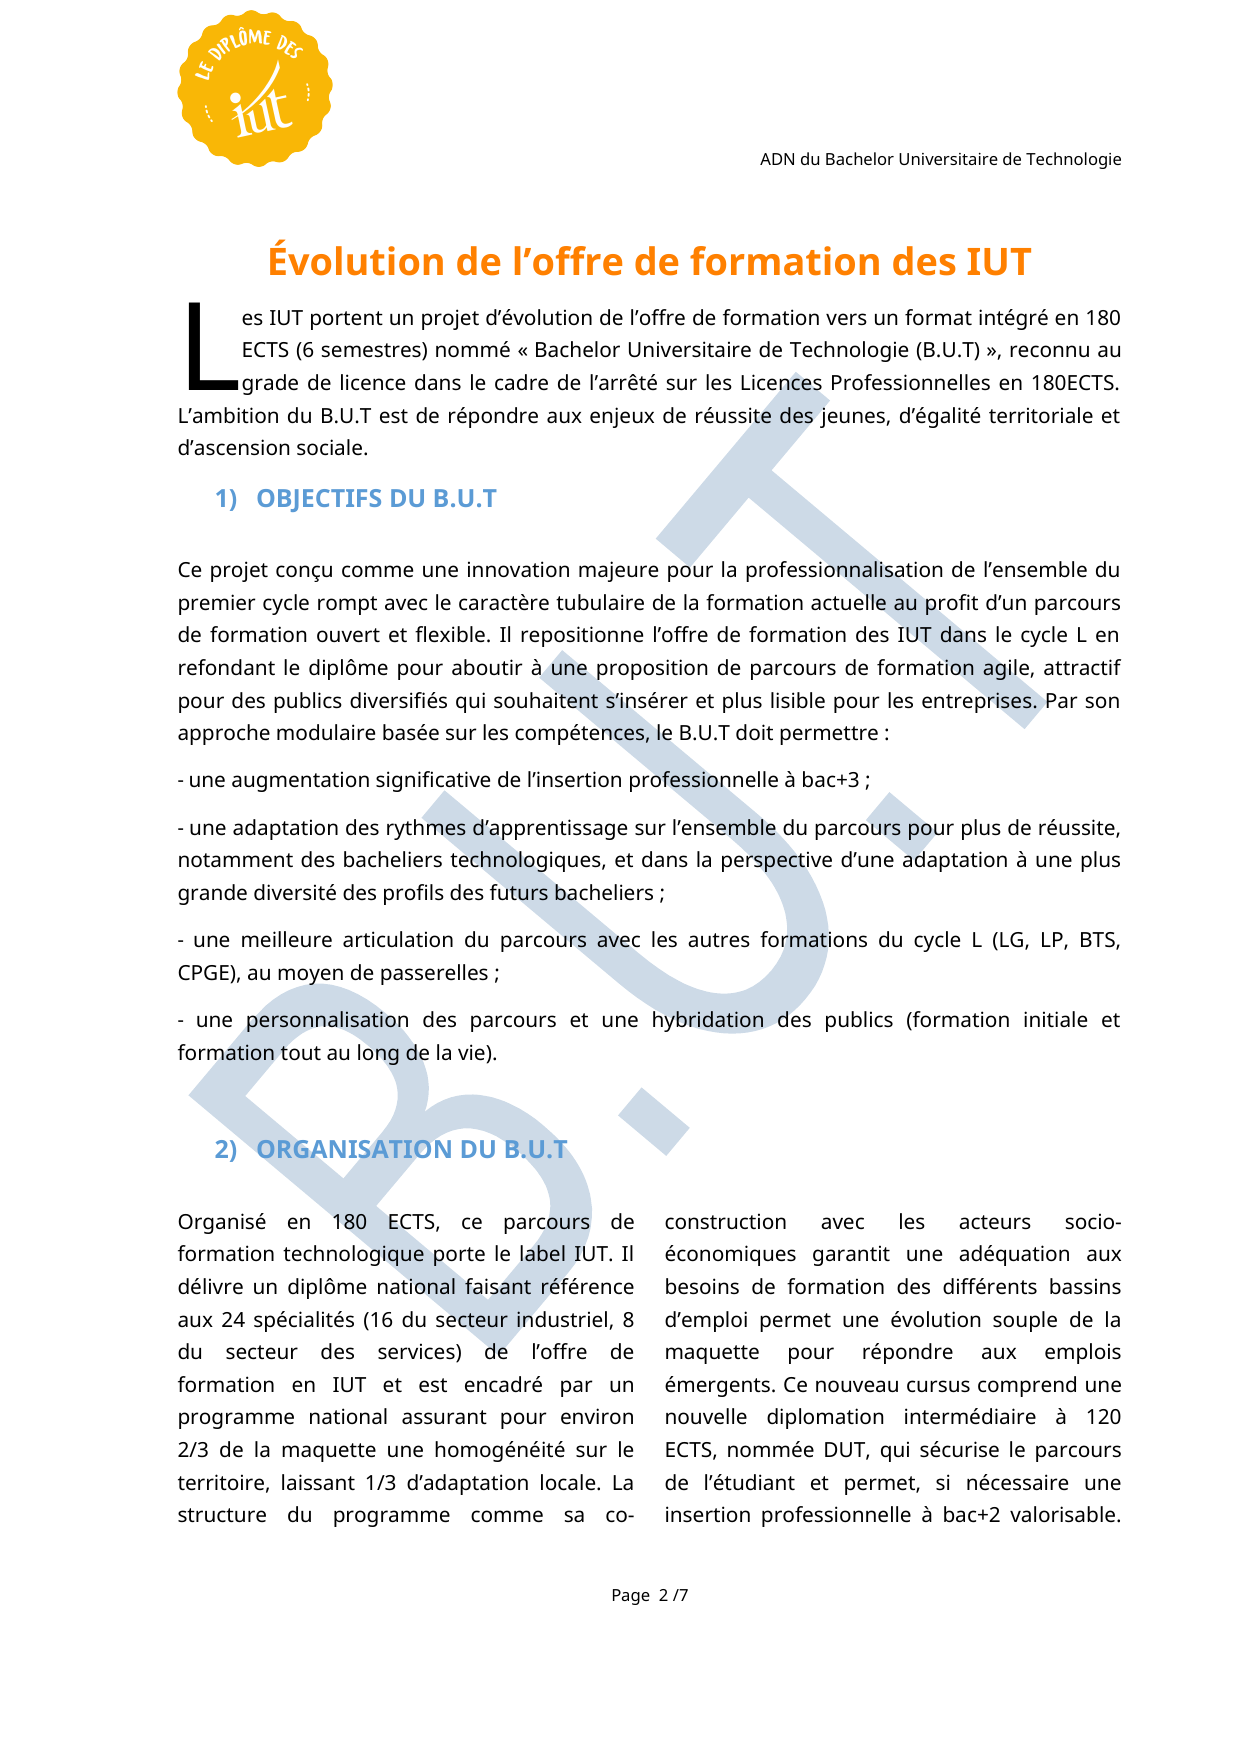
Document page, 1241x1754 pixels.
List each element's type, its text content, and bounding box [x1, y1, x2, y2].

text Ce projet conçu comme une innovation majeure pour la professionnalisation de l’ensemble du premier cycle rompt avec le caractère tubulaire de la formation actuelle au profit d’un parcours de formation ouvert et flexible. Il repositionne l’offre de formation des IUT dans le cycle L en refondant le diplôme pour aboutir à une proposition de parcours de formation agile, attractif pour des publics diversifiés qui souhaitent s’insérer et plus lisible pour les entreprises. Par son approche modulaire basée sur les compétences, le B.U.T doit permettre : [177, 555, 1122, 747]
subtitle Organisation du B.U.T [214, 1132, 1122, 1166]
text - une meilleure articulation du parcours avec les autres formations du cycle L (LG, LP, BTS, CPGE), au moyen de passerelles ; [177, 925, 1122, 986]
text - une personnalisation des parcours et une hybridation des publics (formation initiale et formation tout au long de la vie). [177, 1005, 1122, 1066]
subtitle Objectifs du B.U.T [214, 481, 1122, 514]
subtitle Évolution de l’offre de formation des IUT [177, 235, 1122, 286]
text - une augmentation significative de l’insertion professionnelle à bac+3 ; [177, 766, 1122, 794]
text Les IUT portent un projet d’évolution de l’offre de formation vers un format intégré en 180 ECTS (6 semestres) nommé « Bachelor Universitaire de Technologie (B.U.T) », reconnu au grade de licence dans le cadre de l’arrêté sur les Licences Professionnelles en 180ECTS. L’ambition du B.U.T est de répondre aux enjeux de réussite des jeunes, d’égalité territoriale et d’ascension sociale. [177, 303, 1122, 462]
text construction avec les acteurs socio-économiques garantit une adéquation aux besoins de formation des différents bassins d’emploi permet une évolution souple de la maquette pour répondre aux emplois émergents. Ce nouveau cursus comprend une nouvelle diplomation intermédiaire à 120 ECTS, nommée DUT, qui sécurise le parcours de l’étudiant et permet, si nécessaire une insertion professionnelle à bac+2 valorisable. [664, 1207, 1122, 1529]
text - une adaptation des rythmes d’apprentissage sur l’ensemble du parcours pour plus de réussite, notamment des bacheliers technologiques, et dans la perspective d’une adaptation à une plus grande diversité des profils des futurs bacheliers ; [177, 813, 1122, 906]
text Organisé en 180 ECTS, ce parcours de formation technologique porte le label IUT. Il délivre un diplôme national faisant référence aux 24 spécialités (16 du secteur industriel, 8 du secteur des services) de l’offre de formation en IUT et est encadré par un programme national assurant pour environ 2/3 de la maquette une homogénéité sur le territoire, laissant 1/3 d’adaptation locale. La structure du programme comme sa co- [177, 1207, 635, 1529]
picture [177, 10, 333, 167]
